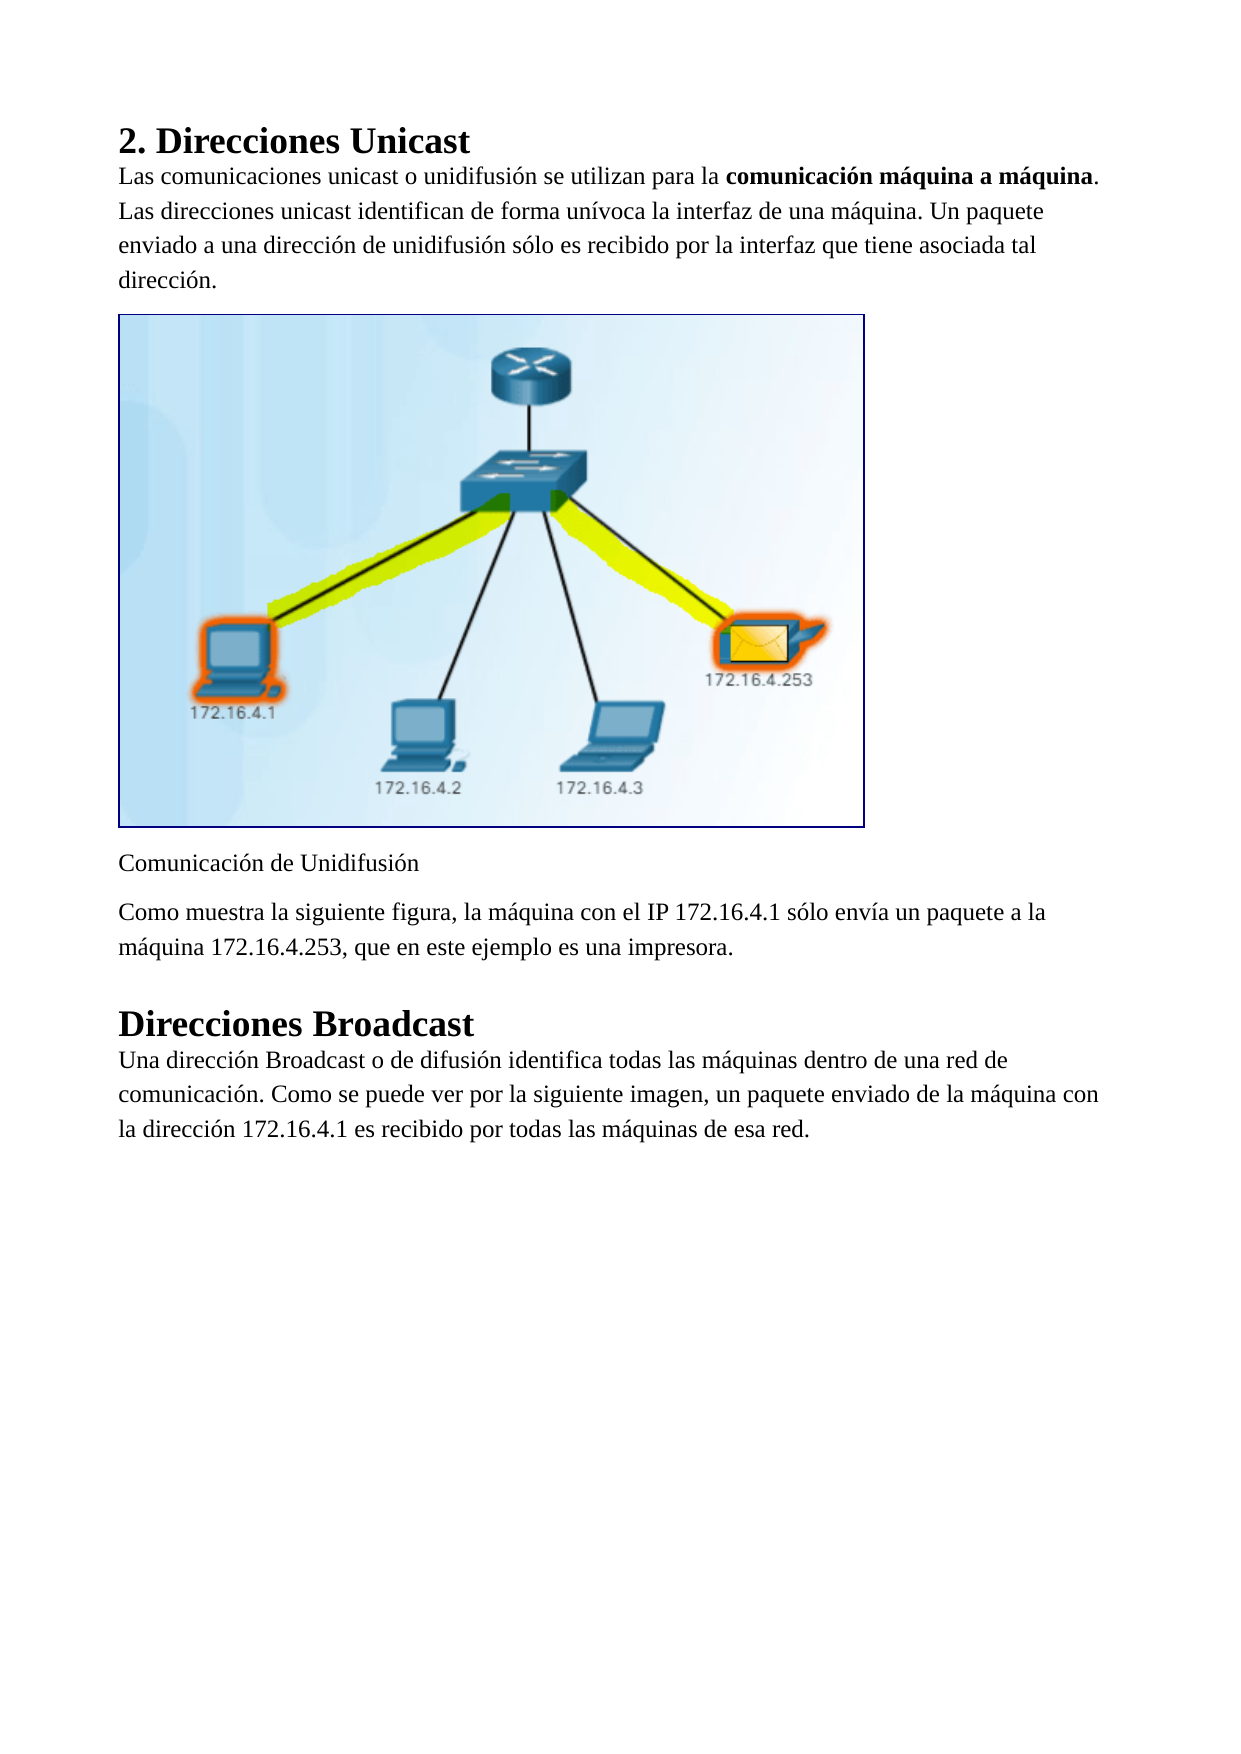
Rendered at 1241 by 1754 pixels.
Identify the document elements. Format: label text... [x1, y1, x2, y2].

subtitle Direcciones Broadcast [118, 1002, 1122, 1045]
subtitle 2. Direcciones Unicast [118, 118, 1122, 161]
text Comunicación de Unidifusión [118, 848, 1122, 877]
text Las comunicaciones unicast o unidifusión se utilizan para la comunicación máquina a máquina. Las direcciones unicast identifican de forma unívoca la interfaz de una máquina. Un paquete enviado a una dirección de unidifusión sólo es recibido por la interfaz que tiene asociada tal dirección. [118, 161, 1122, 293]
text Como muestra la siguiente figura, la máquina con el IP 172.16.4.1 sólo envía un paquete a la máquina 172.16.4.253, que en este ejemplo es una impresora. [118, 897, 1122, 960]
text Una dirección Broadcast o de difusión identifica todas las máquinas dentro de una red de comunicación. Como se puede ver por la siguiente imagen, un paquete enviado de la máquina con la dirección 172.16.4.1 es recibido por todas las máquinas de esa red. [118, 1045, 1122, 1142]
